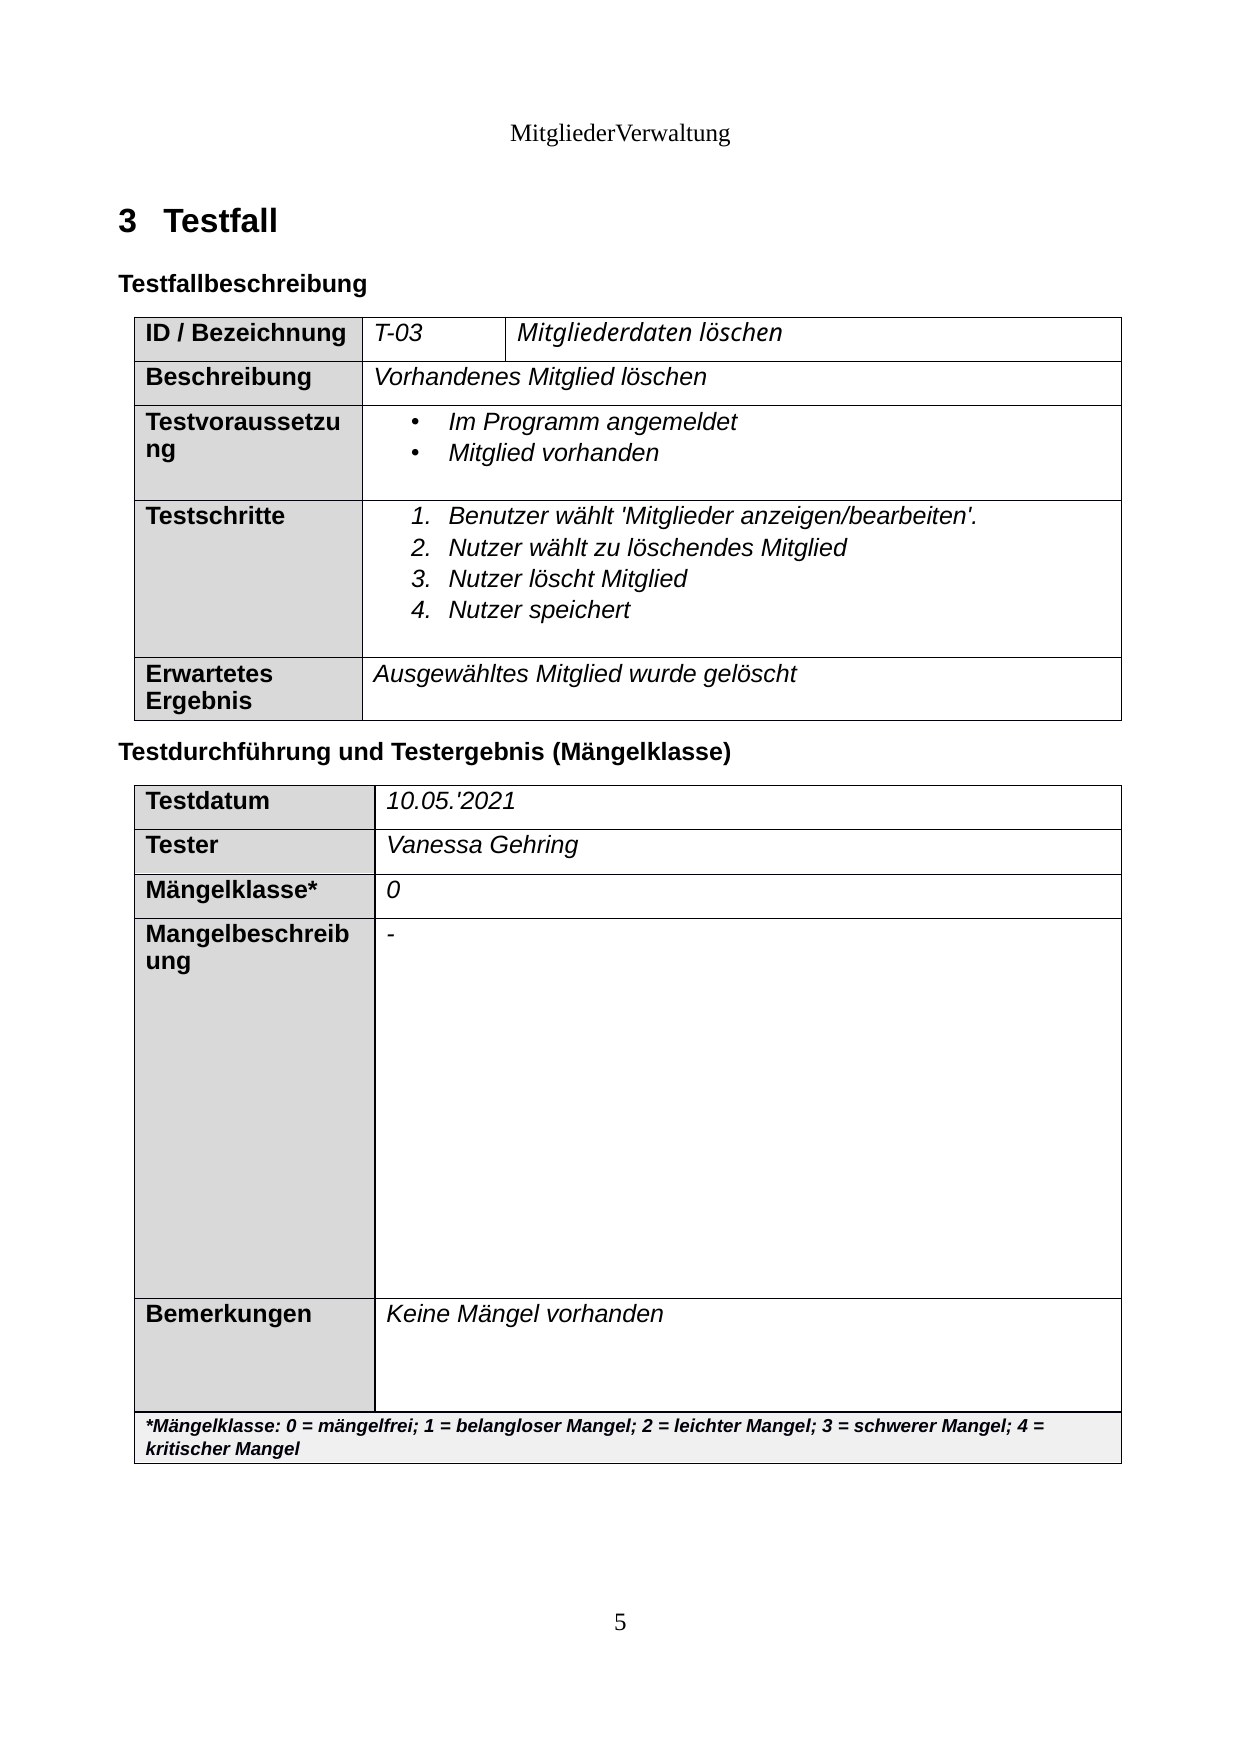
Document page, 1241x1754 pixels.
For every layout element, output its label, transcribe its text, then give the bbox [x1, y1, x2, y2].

table_cell Testvoraussetzung [135, 406, 362, 500]
table_cell Bemerkungen [135, 1299, 374, 1411]
table_cell Beschreibung [135, 362, 362, 405]
table_cell Benutzer wählt 'Mitglieder anzeigen/bearbeiten'. Nutzer wählt zu löschendes Mitglied Nutzer löscht Mitglied Nutzer speichert [363, 501, 1121, 657]
text Testfallbeschreibung [118, 269, 1122, 298]
table_cell Keine Mängel vorhanden [376, 1299, 1121, 1411]
table_header 10.05.'2021 [376, 786, 1121, 829]
table_cell Vanessa Gehring [376, 830, 1121, 873]
table_header T-03 [363, 318, 505, 361]
table_cell *Mängelklasse: 0 = mängelfrei; 1 = belangloser Mangel; 2 = leichter Mangel; 3 = schwerer Mangel; 4 = kritischer Mangel [135, 1413, 1121, 1462]
table_cell Testschritte [135, 501, 362, 657]
table_cell Im Programm angemeldet Mitglied vorhanden [363, 406, 1121, 500]
table_cell Mängelklasse* [135, 875, 374, 918]
table_cell - [376, 919, 1121, 1298]
table_header Testdatum [135, 786, 374, 829]
table_cell Tester [135, 830, 374, 873]
table_cell Ausgewähltes Mitglied wurde gelöscht [363, 658, 1121, 720]
table_cell Vorhandenes Mitglied löschen [363, 362, 1121, 405]
table_cell Mangelbeschreibung [135, 919, 374, 1298]
table_header Mitgliederdaten löschen [506, 318, 1121, 361]
text Testdurchführung und Testergebnis (Mängelklasse) [118, 737, 1122, 766]
subtitle Testfall [118, 201, 1122, 240]
table_header ID / Bezeichnung [135, 318, 362, 361]
table_cell Erwartetes Ergebnis [135, 658, 362, 720]
table_cell 0 [376, 875, 1121, 918]
